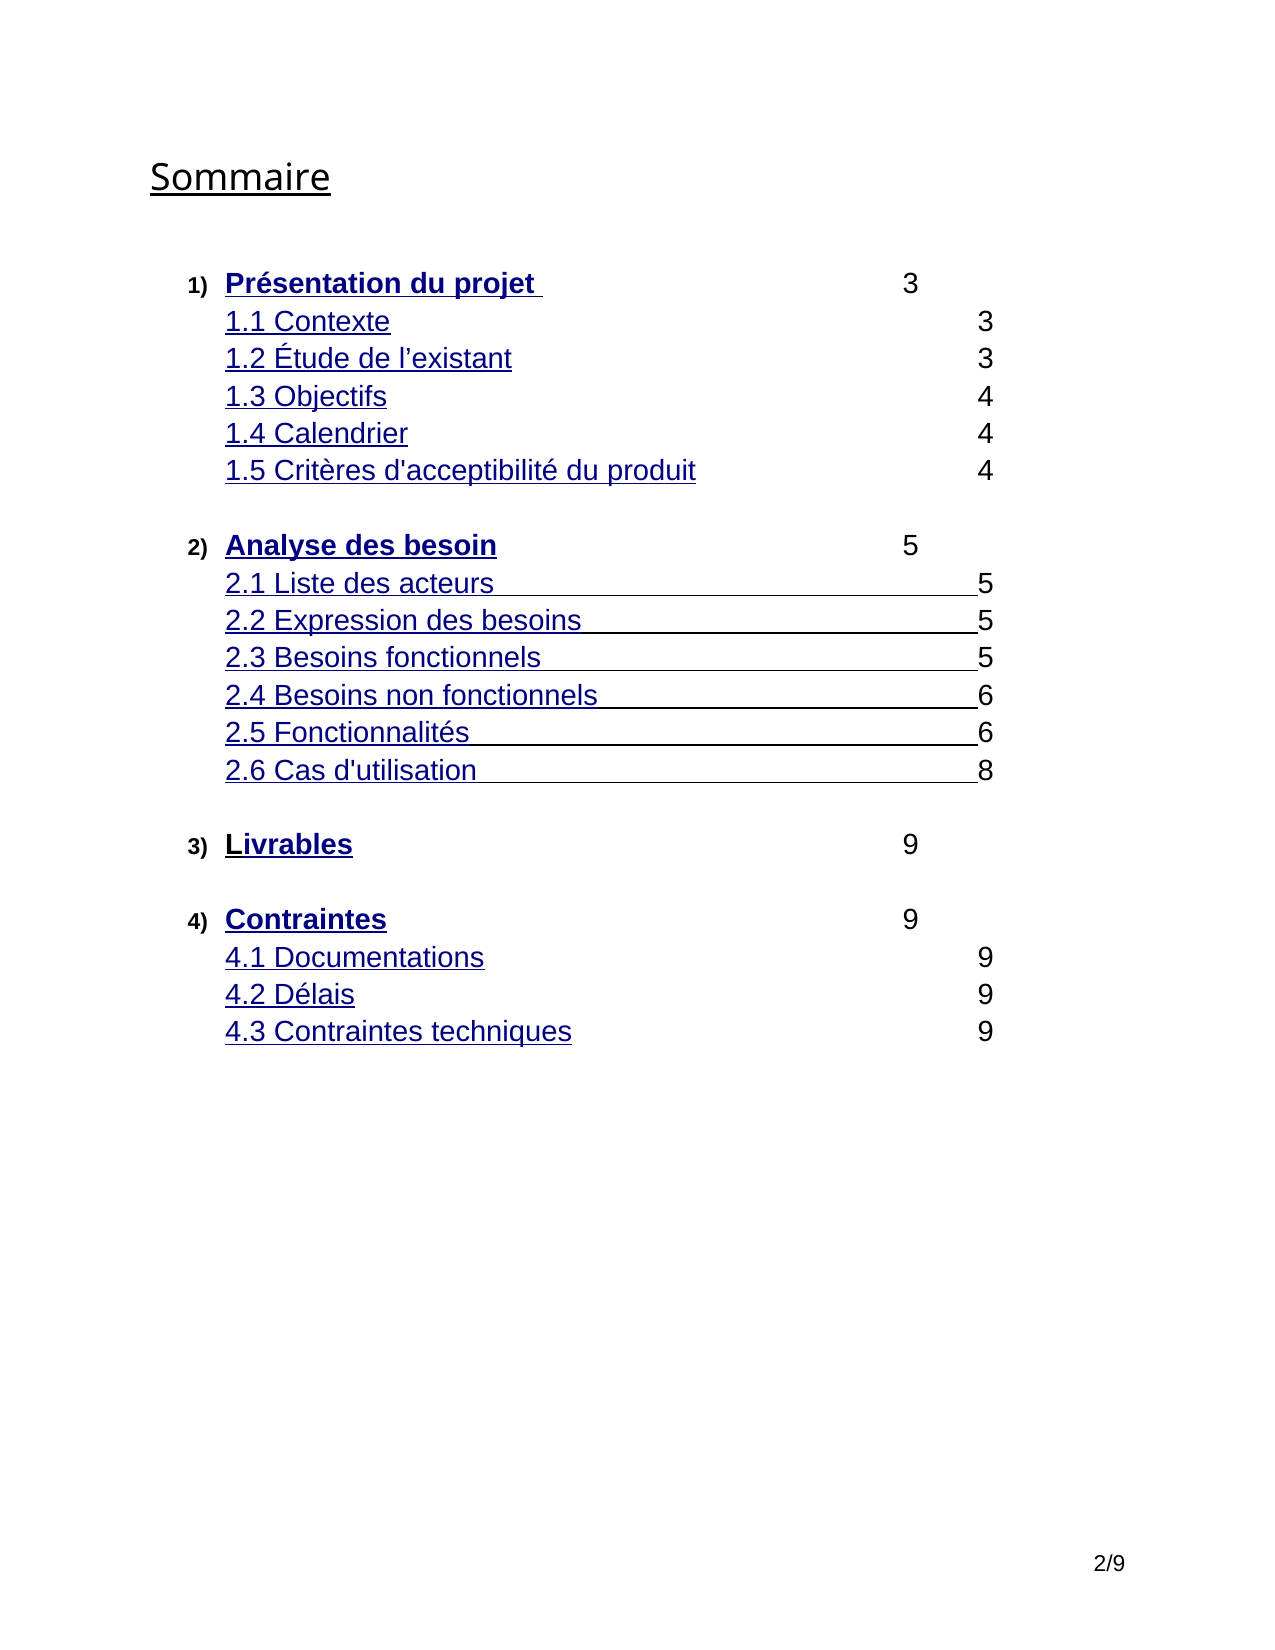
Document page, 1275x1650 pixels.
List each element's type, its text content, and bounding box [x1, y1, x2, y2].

list Contraintes 9 [187, 903, 1125, 936]
text 2.3 Besoins fonctionnels 5 [225, 641, 1125, 674]
text 2.5 Fonctionnalités 6 [225, 716, 1125, 749]
text 2.6 Cas d'utilisation 8 [225, 753, 1125, 786]
text 2.4 Besoins non fonctionnels 6 [225, 679, 1125, 711]
text 4.3 Contraintes techniques 9 [225, 1015, 1125, 1048]
text 1.1 Contexte 3 [225, 305, 1125, 337]
list Présentation du projet 3 [187, 267, 1125, 300]
text 2.2 Expression des besoins 5 [225, 604, 1125, 637]
text 4.1 Documentations 9 [225, 941, 1125, 973]
text 4.2 Délais 9 [225, 978, 1125, 1011]
text 1.5 Critères d'acceptibilité du produit 4 [225, 454, 1125, 487]
text 1.2 Étude de l’existant 3 [225, 342, 1125, 375]
list Analyse des besoin 5 [187, 529, 1125, 562]
text 2.1 Liste des acteurs 5 [225, 567, 1125, 599]
text 1.3 Objectifs 4 [225, 379, 1125, 412]
text 1.4 Calendrier 4 [225, 417, 1125, 449]
subtitle Sommaire [150, 150, 1125, 201]
list Livrables 9 [187, 828, 1125, 861]
